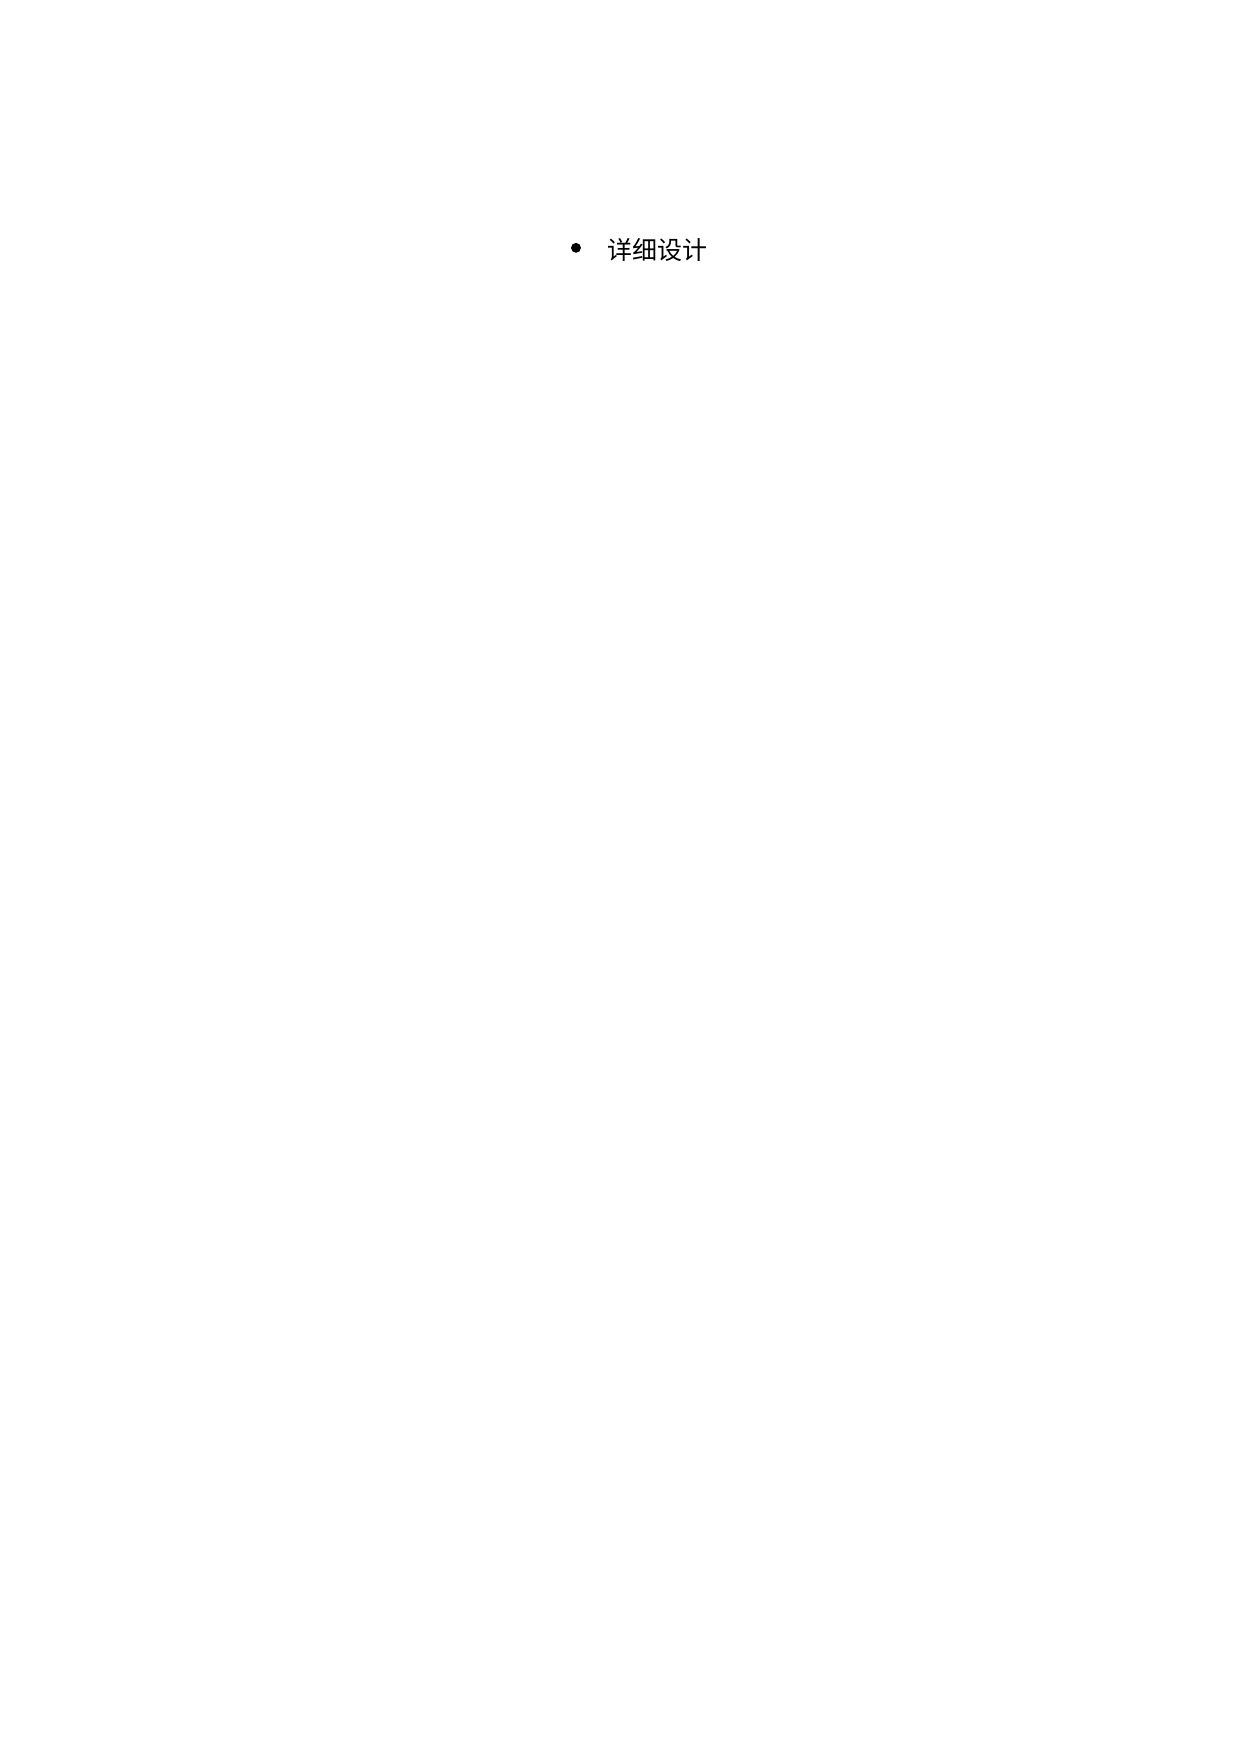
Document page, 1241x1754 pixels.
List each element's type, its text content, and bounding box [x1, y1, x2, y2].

list 详细设计 [156, 236, 1122, 267]
